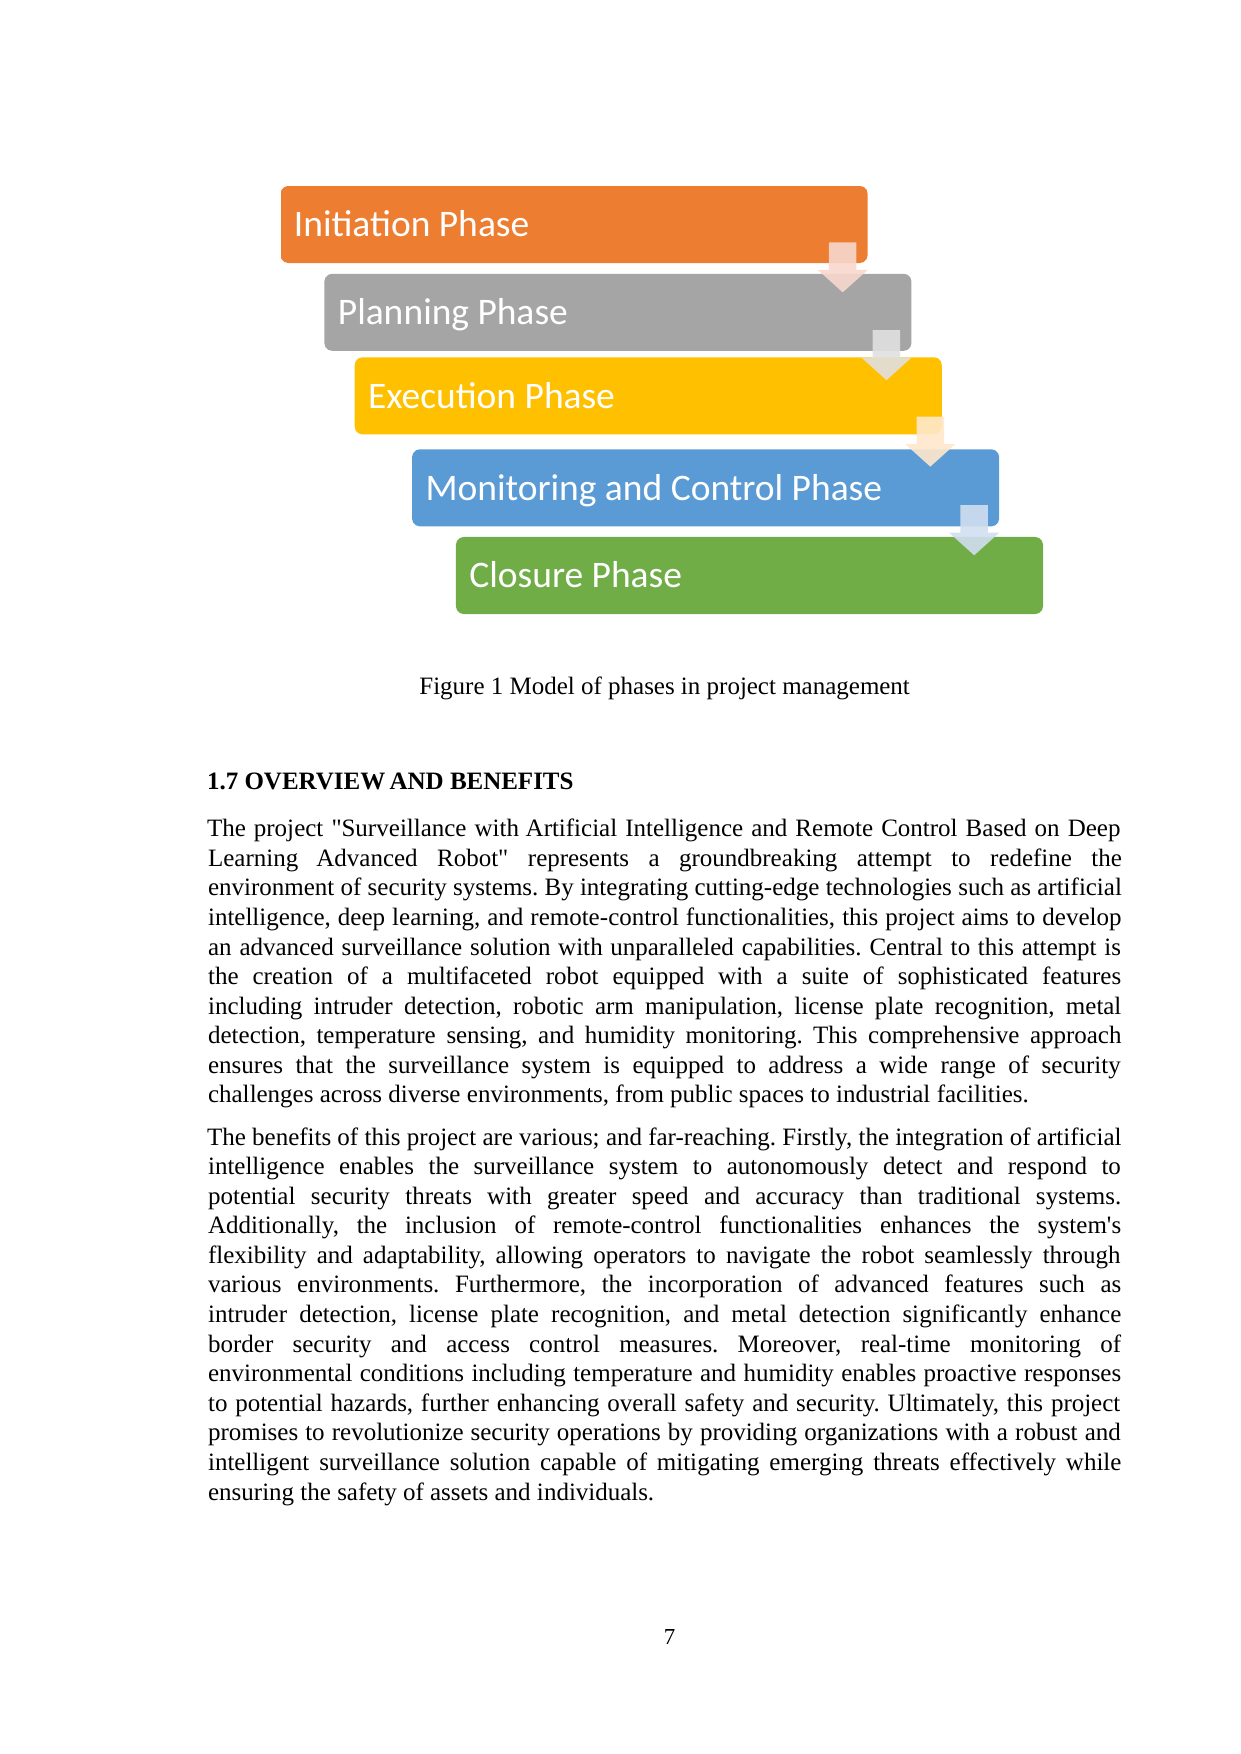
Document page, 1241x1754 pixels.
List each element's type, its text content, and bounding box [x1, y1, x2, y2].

text The project "Surveillance with Artificial Intelligence and Remote Control Based on Deep Learning Advanced Robot" represents a groundbreaking attempt to redefine the environment of security systems. By integrating cutting-edge technologies such as artificial intelligence, deep learning, and remote-control functionalities, this project aims to develop an advanced surveillance solution with unparalleled capabilities. Central to this attempt is the creation of a multifaceted robot equipped with a suite of sophisticated features including intruder detection, robotic arm manipulation, license plate recognition, metal detection, temperature sensing, and humidity monitoring. This comprehensive approach ensures that the surveillance system is equipped to address a wide range of security challenges across diverse environments, from public spaces to industrial facilities. [207, 813, 1122, 1108]
text Figure 1 Model of phases in project management [207, 671, 1122, 700]
text 1.7 OVERVIEW AND BENEFITS [207, 766, 1122, 795]
text The benefits of this project are various; and far-reaching. Firstly, the integration of artificial intelligence enables the surveillance system to autonomously detect and respond to potential security threats with greater speed and accuracy than traditional systems. Additionally, the inclusion of remote-control functionalities enhances the system's flexibility and adaptability, allowing operators to navigate the robot seamlessly through various environments. Furthermore, the incorporation of advanced features such as intruder detection, license plate recognition, and metal detection significantly enhance border security and access control measures. Moreover, real-time monitoring of environmental conditions including temperature and humidity enables proactive responses to potential hazards, further enhancing overall safety and security. Ultimately, this project promises to revolutionize security operations by providing organizations with a robust and intelligent surveillance solution capable of mitigating emerging threats effectively while ensuring the safety of assets and individuals. [207, 1122, 1122, 1505]
